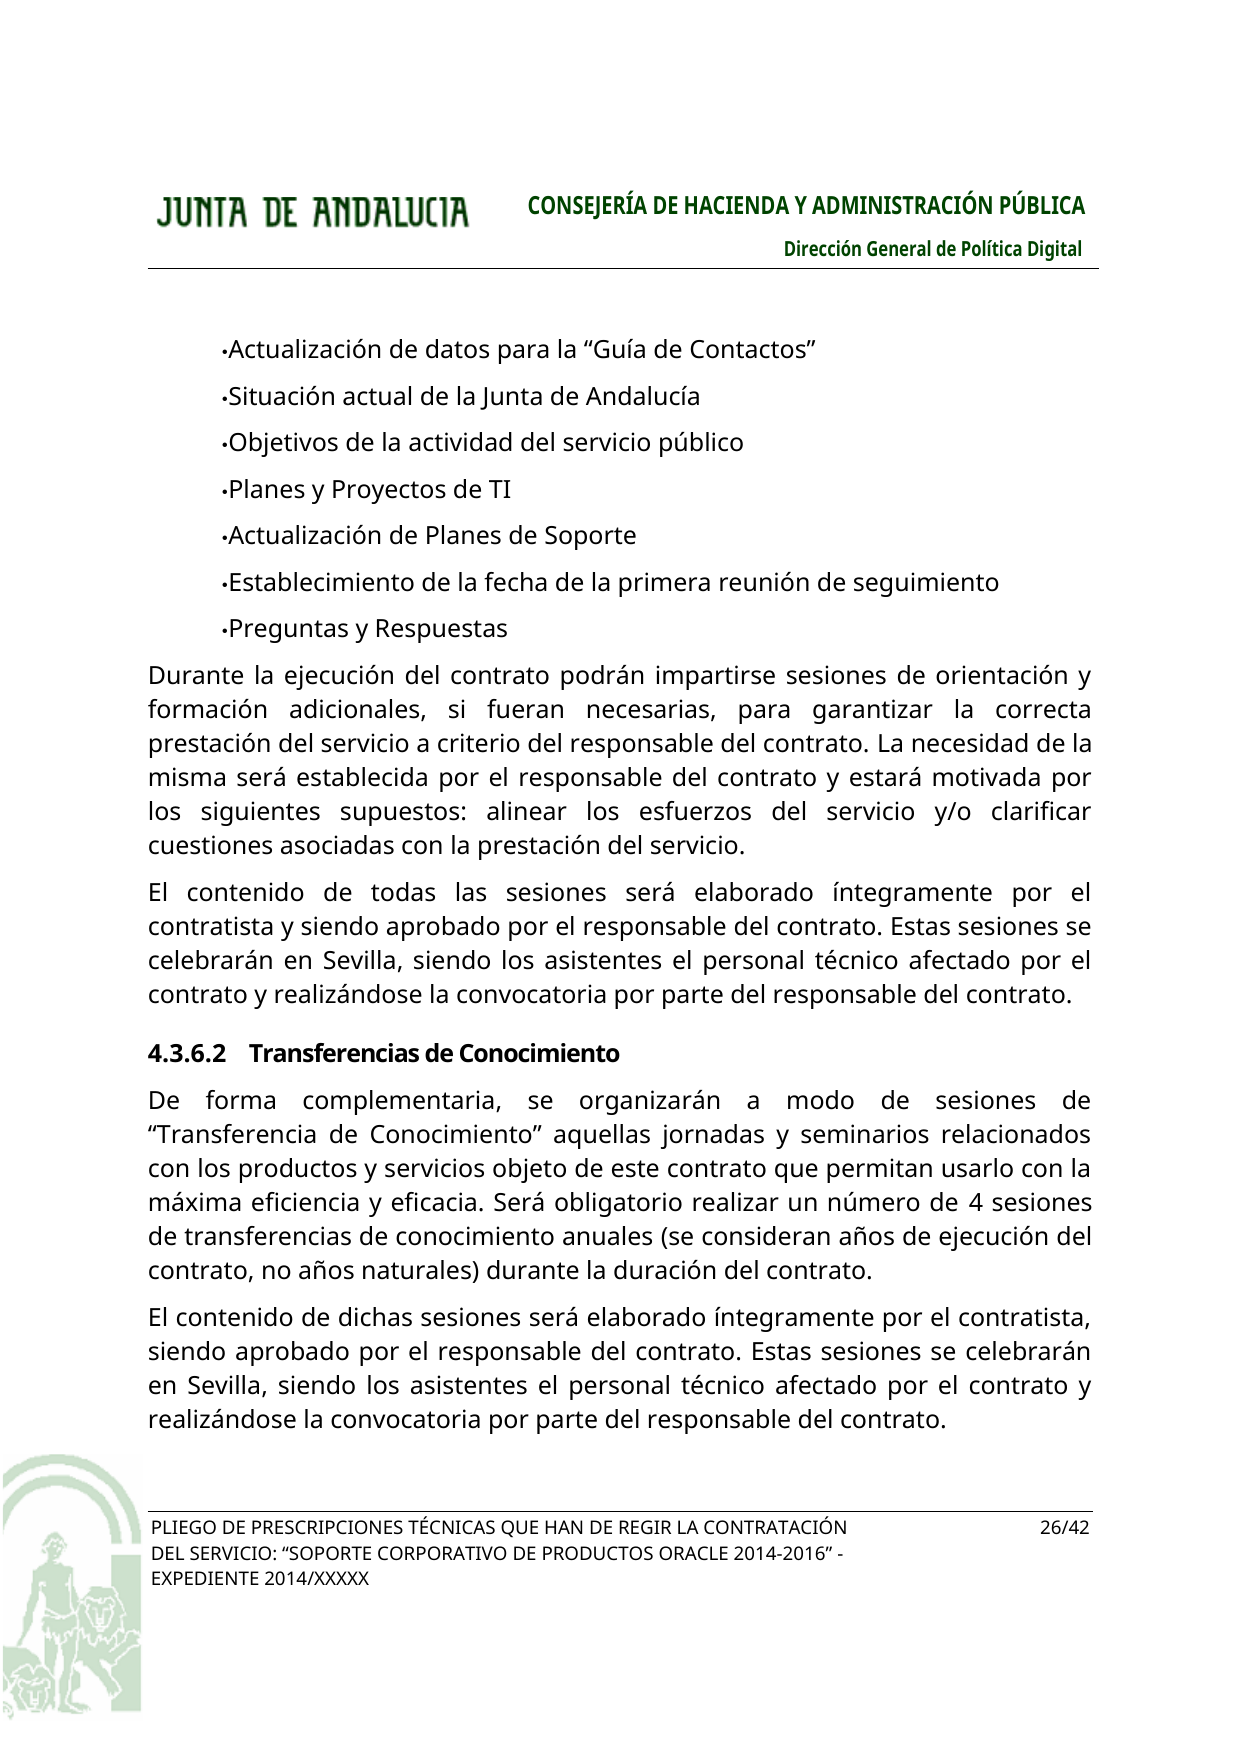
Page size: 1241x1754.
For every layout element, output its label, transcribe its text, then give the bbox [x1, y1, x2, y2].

list Actualización de Planes de Soporte [221, 518, 1093, 552]
text De forma complementaria, se organizarán a modo de sesiones de “Transferencia de Conocimiento” aquellas jornadas y seminarios relacionados con los productos y servicios objeto de este contrato que permitan usarlo con la máxima eficiencia y eficacia. Será obligatorio realizar un número de 4 sesiones de transferencias de conocimiento anuales (se consideran años de ejecución del contrato, no años naturales) durante la duración del contrato. [148, 1082, 1093, 1287]
picture [156, 197, 471, 229]
list Actualización de datos para la “Guía de Contactos” [221, 332, 1093, 366]
list Planes y Proyectos de TI [221, 471, 1093, 506]
text El contenido de todas las sesiones será elaborado íntegramente por el contratista y siendo aprobado por el responsable del contrato. Estas sesiones se celebrarán en Sevilla, siendo los asistentes el personal técnico afectado por el contrato y realizándose la convocatoria por parte del responsable del contrato. [148, 874, 1093, 1011]
list Objetivos de la actividad del servicio público [221, 425, 1093, 459]
picture [2, 1454, 144, 1722]
subtitle Transferencias de Conocimiento [148, 1036, 1093, 1070]
text El contenido de dichas sesiones será elaborado íntegramente por el contratista, siendo aprobado por el responsable del contrato. Estas sesiones se celebrarán en Sevilla, siendo los asistentes el personal técnico afectado por el contrato y realizándose la convocatoria por parte del responsable del contrato. [148, 1299, 1093, 1436]
list Situación actual de la Junta de Andalucía [221, 378, 1093, 412]
list Establecimiento de la fecha de la primera reunión de seguimiento [221, 564, 1093, 599]
list Preguntas y Respuestas [221, 611, 1093, 645]
text Durante la ejecución del contrato podrán impartirse sesiones de orientación y formación adicionales, si fueran necesarias, para garantizar la correcta prestación del servicio a criterio del responsable del contrato. La necesidad de la misma será establecida por el responsable del contrato y estará motivada por los siguientes supuestos: alinear los esfuerzos del servicio y/o clarificar cuestiones asociadas con la prestación del servicio. [148, 658, 1093, 862]
